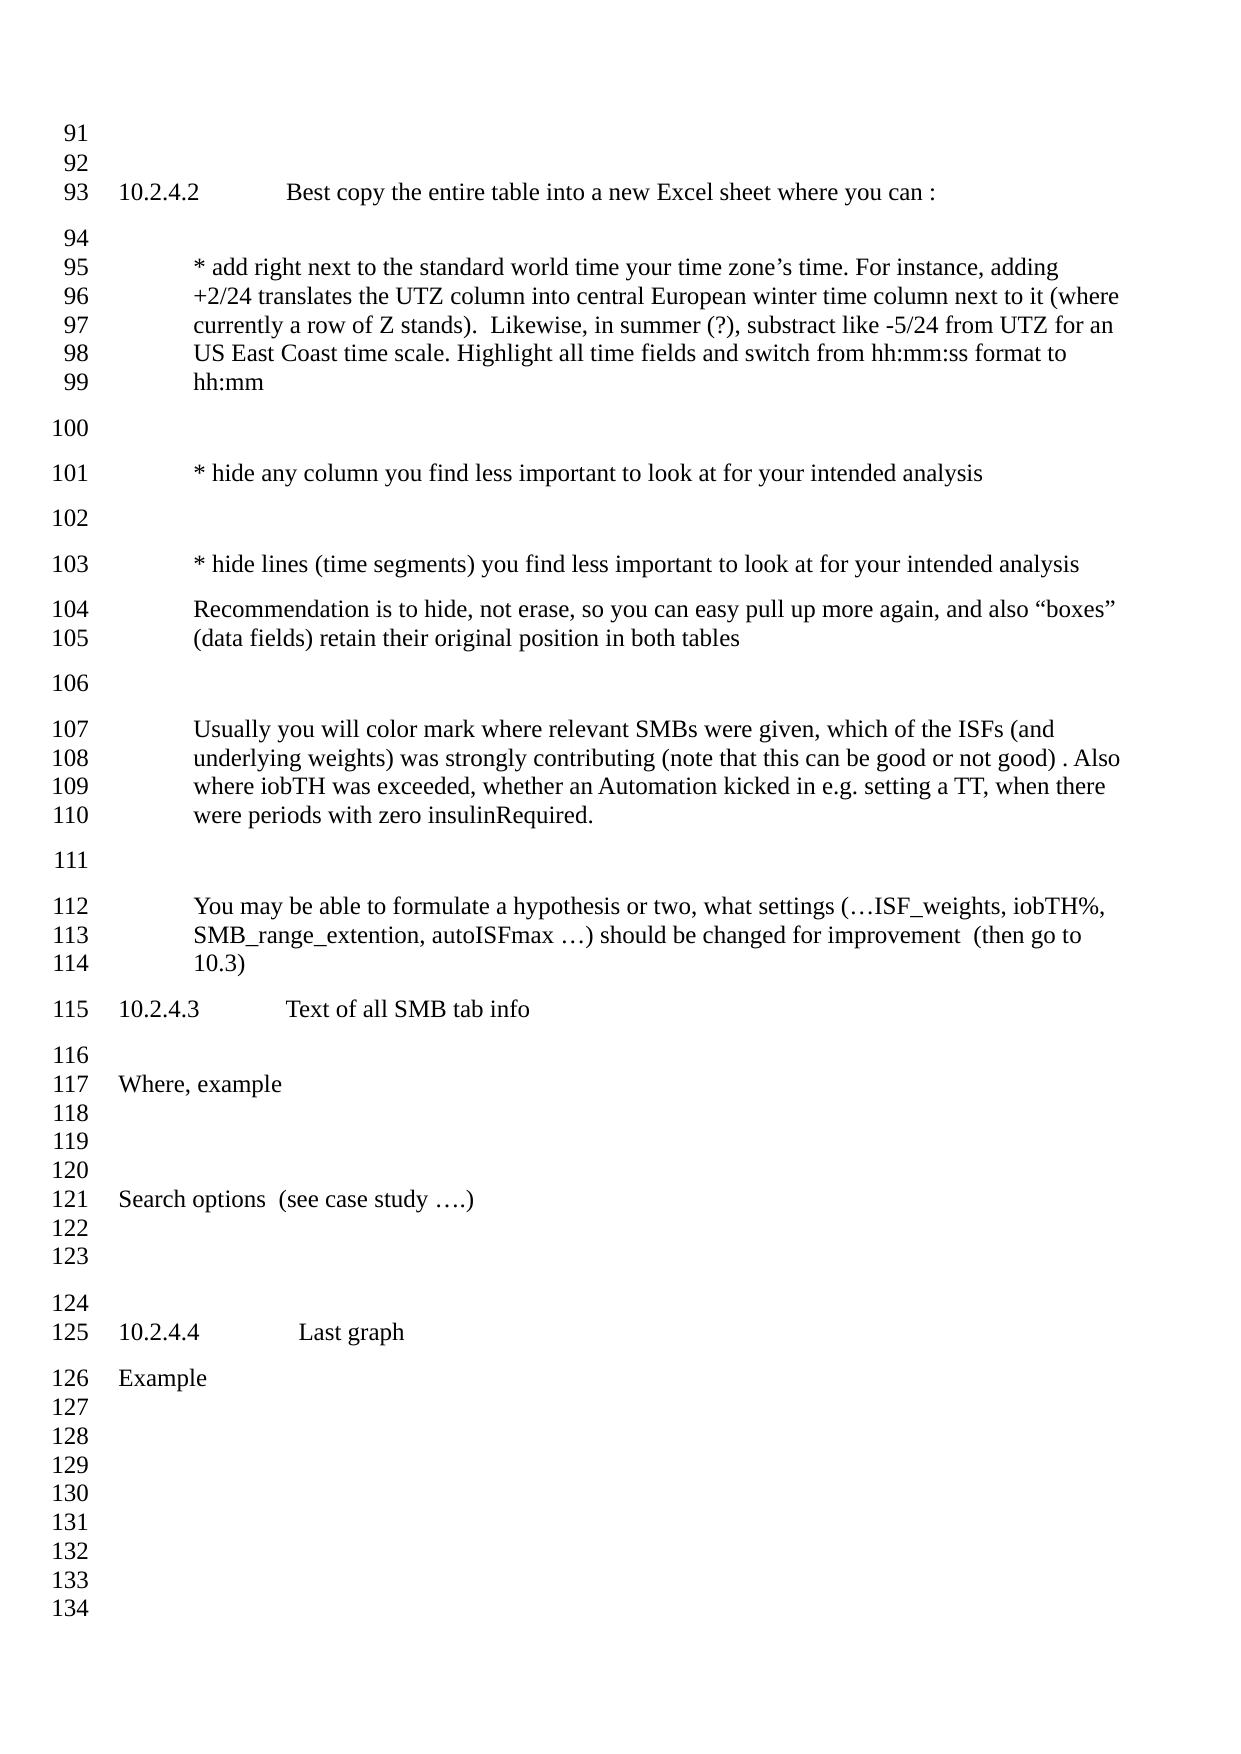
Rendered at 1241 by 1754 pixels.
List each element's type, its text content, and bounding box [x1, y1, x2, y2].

list Text of all SMB tab info [118, 994, 1122, 1023]
text Where, example [118, 1069, 1122, 1098]
text Search options (see case study ….) [118, 1184, 1122, 1213]
list * hide lines (time segments) you find less important to look at for your intended analysis [193, 549, 1122, 578]
list * add right next to the standard world time your time zone’s time. For instance, adding +2/24 translates the UTZ column into central European winter time column next to it (where currently a row of Z stands). Likewise, in summer (?), substract like -5/24 from UTZ for an US East Coast time scale. Highlight all time fields and switch from hh:mm:ss format to hh:mm [193, 252, 1122, 396]
list Last graph [118, 1317, 1122, 1346]
list Usually you will color mark where relevant SMBs were given, which of the ISFs (and underlying weights) was strongly contributing (note that this can be good or not good) . Also where iobTH was exceeded, whether an Automation kicked in e.g. setting a TT, when there were periods with zero insulinRequired. [193, 714, 1122, 829]
list * hide any column you find less important to look at for your intended analysis [193, 458, 1122, 487]
text Example [118, 1363, 1122, 1392]
list You may be able to formulate a hypothesis or two, what settings (…ISF_weights, iobTH%, SMB_range_extention, autoISFmax …) should be changed for improvement (then go to 10.3) [193, 891, 1122, 977]
list Best copy the entire table into a new Excel sheet where you can : [118, 177, 1122, 206]
list Recommendation is to hide, not erase, so you can easy pull up more again, and also “boxes” (data fields) retain their original position in both tables [193, 594, 1122, 652]
